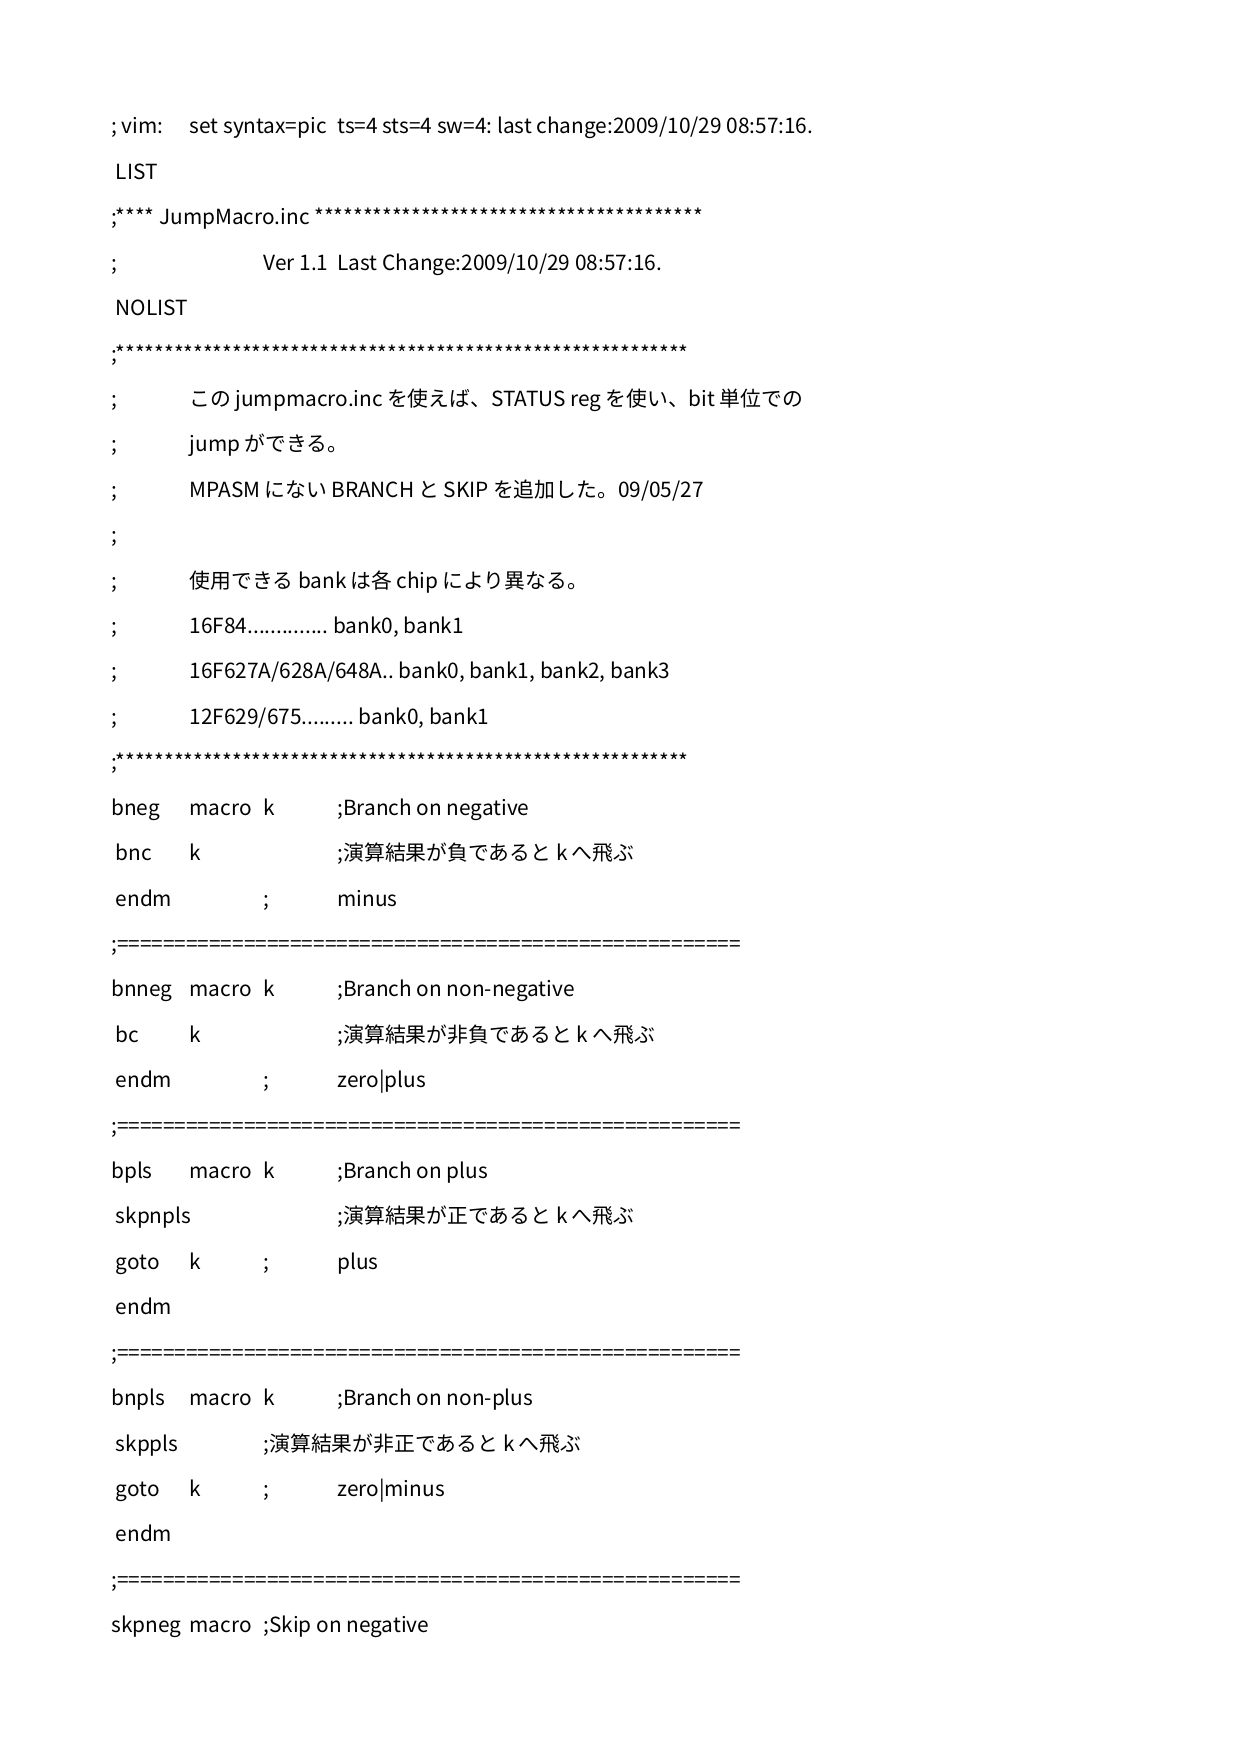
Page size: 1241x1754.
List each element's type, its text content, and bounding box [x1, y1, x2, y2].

text goto k ; plus [111, 1237, 1197, 1282]
text goto k ; zero|minus [111, 1464, 1197, 1509]
text NOLIST [111, 283, 1197, 328]
text ; vim: set syntax=pic ts=4 sts=4 sw=4: last change:2009/10/29 08:57:16. [111, 101, 1197, 147]
text skppls ;演算結果が非正であると kへ飛ぶ [111, 1418, 1197, 1464]
text ; 12F629/675......... bank0, bank1 [111, 692, 1197, 737]
text bnneg macro k ;Branch on non-negative [111, 964, 1197, 1009]
text ; Ver 1.1 Last Change:2009/10/29 08:57:16. [111, 237, 1197, 283]
text ;====================================================== [111, 1554, 1197, 1600]
text ; 16F627A/628A/648A.. bank0, bank1, bank2, bank3 [111, 646, 1197, 692]
text ; [111, 510, 1197, 555]
text ; jumpができる。 [111, 419, 1197, 464]
text bneg macro k ;Branch on negative [111, 782, 1197, 828]
text bnc k ;演算結果が負であると kへ飛ぶ [111, 828, 1197, 873]
text ;*********************************************************** [111, 328, 1197, 374]
text ;*********************************************************** [111, 737, 1197, 782]
text skpneg macro ;Skip on negative [111, 1600, 1197, 1645]
text ; 16F84.............. bank0, bank1 [111, 601, 1197, 646]
text ; MPASMにないBRANCHとSKIPを追加した。09/05/27 [111, 464, 1197, 510]
text bnpls macro k ;Branch on non-plus [111, 1373, 1197, 1418]
text bc k ;演算結果が非負であると kへ飛ぶ [111, 1009, 1197, 1055]
text endm [111, 1282, 1197, 1327]
text ;====================================================== [111, 1327, 1197, 1373]
text bpls macro k ;Branch on plus [111, 1146, 1197, 1191]
text ; 使用できる bankは各chipにより異なる。 [111, 555, 1197, 601]
text ;**** JumpMacro.inc **************************************** [111, 192, 1197, 237]
text LIST [111, 147, 1197, 192]
text ;====================================================== [111, 919, 1197, 964]
text ; このjumpmacro.incを使えば、STATUS regを使い、bit単位での [111, 374, 1197, 419]
text skpnpls ;演算結果が正であると kへ飛ぶ [111, 1191, 1197, 1237]
text ;====================================================== [111, 1100, 1197, 1146]
text endm ; minus [111, 873, 1197, 919]
text endm ; zero|plus [111, 1055, 1197, 1100]
text endm [111, 1509, 1197, 1554]
